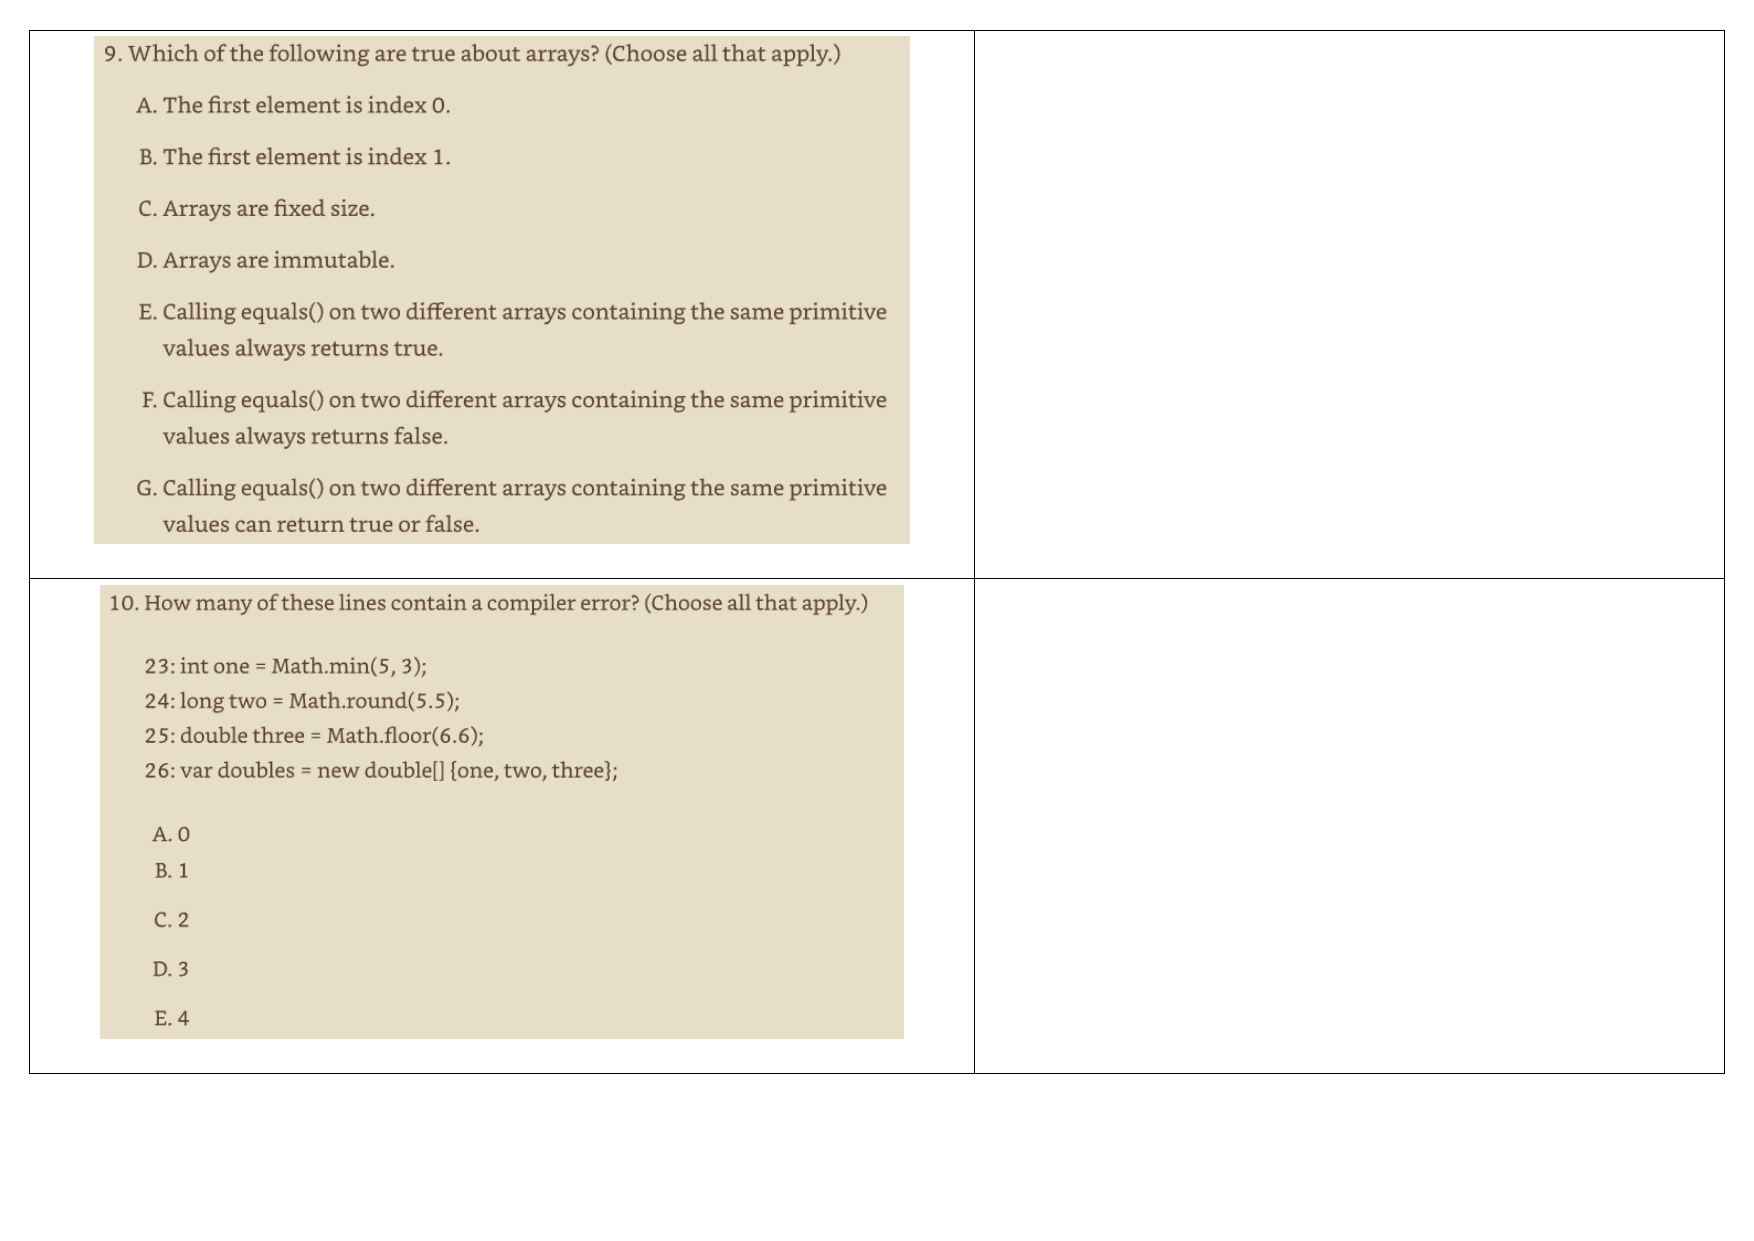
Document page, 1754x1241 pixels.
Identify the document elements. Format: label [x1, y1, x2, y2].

table_cell [30, 31, 974, 578]
picture [99, 585, 904, 1039]
table_cell [975, 579, 1724, 1073]
table_cell [30, 579, 974, 1073]
picture [93, 36, 910, 544]
table_cell [975, 31, 1724, 578]
